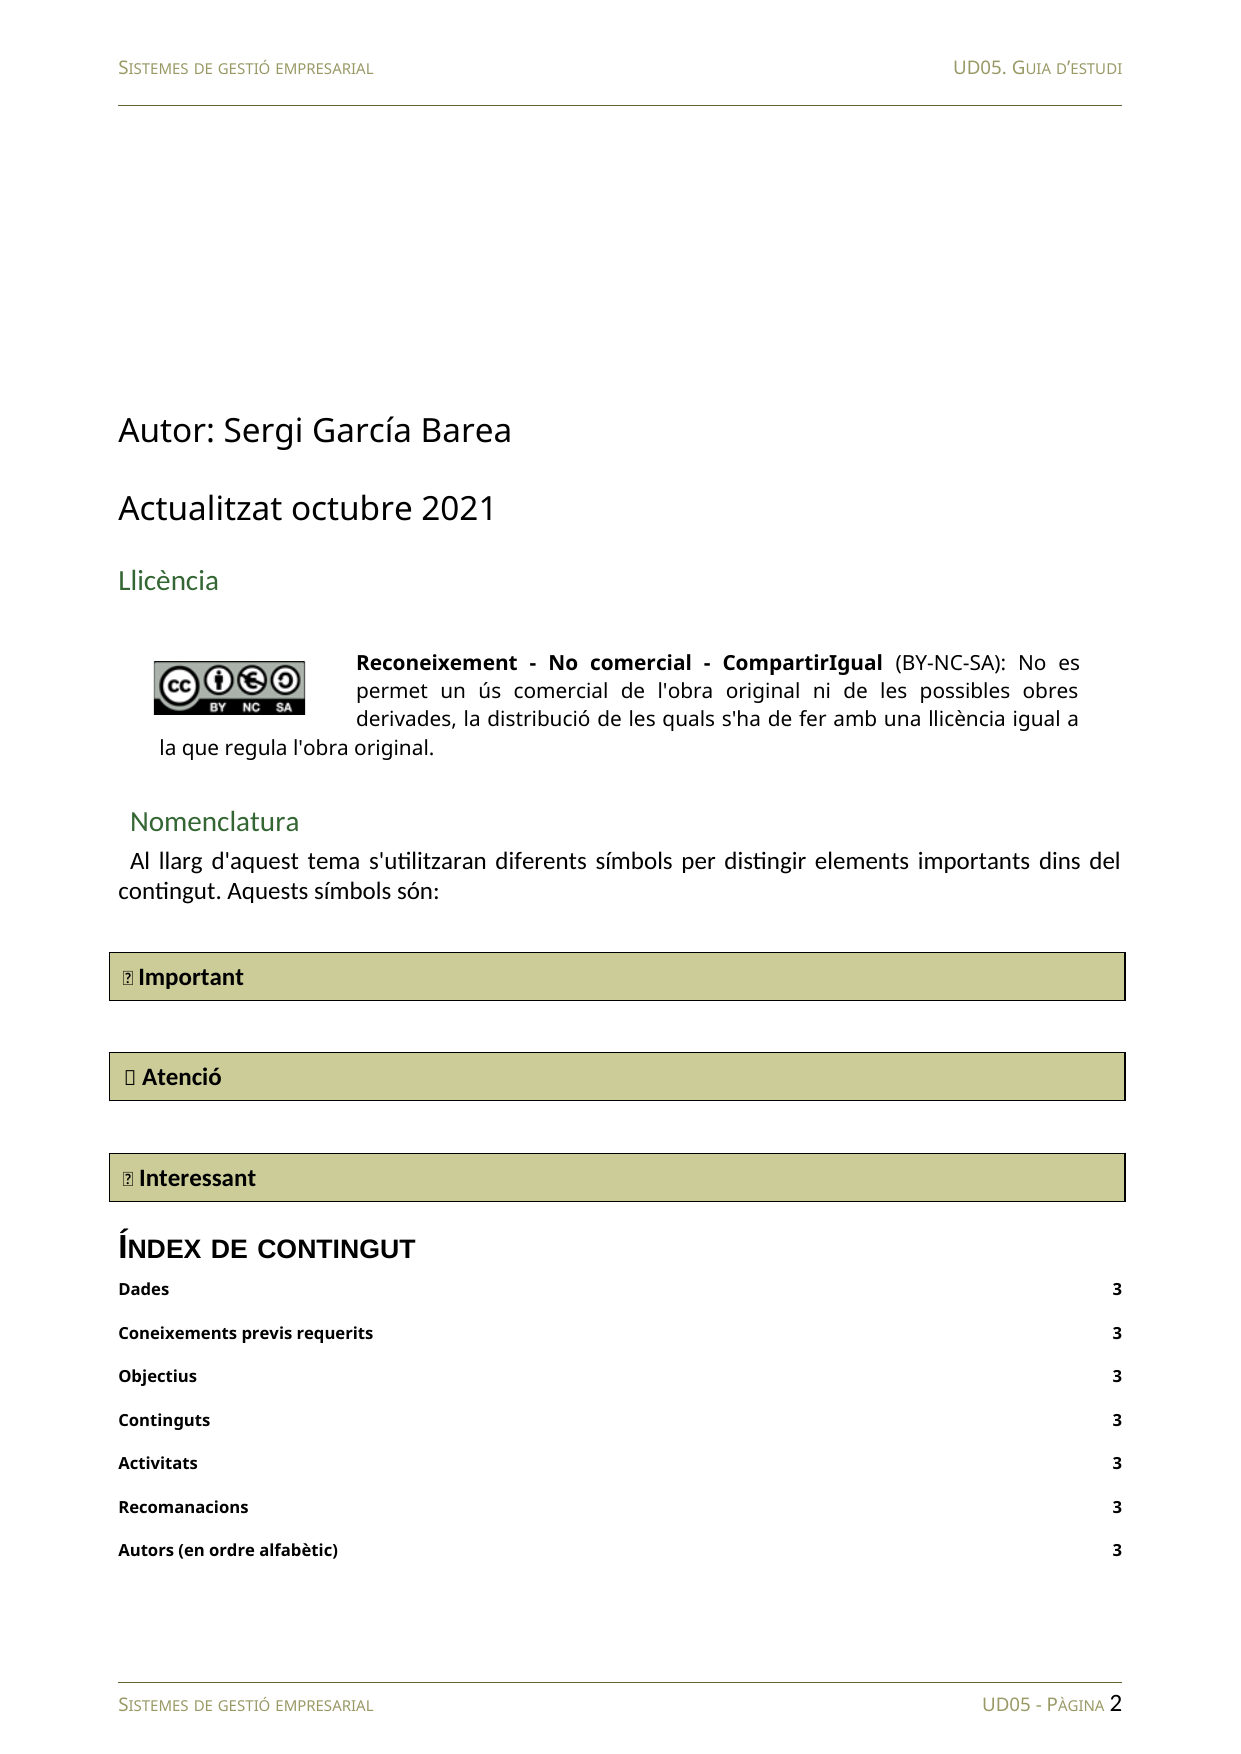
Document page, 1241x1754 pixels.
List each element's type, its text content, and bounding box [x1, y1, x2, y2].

text Llicència [118, 562, 1122, 598]
text Continguts 3 [118, 1408, 1122, 1431]
text Autor: Sergi García Barea [118, 407, 1122, 453]
text 💬 Interessant [110, 1154, 1124, 1201]
text Activitats 3 [118, 1452, 1122, 1475]
text Al llarg d'aquest tema s'utilitzaran diferents símbols per distingir elements importants dins del contingut. Aquests símbols són: [118, 845, 1122, 906]
text Coneixements previs requerits 3 [118, 1321, 1122, 1344]
text Dades 3 [118, 1278, 1122, 1301]
text ❕ Atenció [110, 1053, 1124, 1100]
text Recomanacions 3 [118, 1496, 1122, 1518]
text Nomenclatura [118, 803, 1122, 838]
text Autors (en ordre alfabètic) 3 [118, 1539, 1122, 1562]
picture [153, 661, 306, 715]
text Objectius 3 [118, 1365, 1122, 1388]
text Reconeixement - No comercial - CompartirIgual (BY-NC-SA): No es permet un ús comercial de l'obra original ni de les possibles obres derivades, la distribució de les quals s'ha de fer amb una llicència igual a la que regula l'obra original. [159, 648, 1080, 761]
text 📖 Important [110, 953, 1124, 1000]
text Índex de contingut [118, 1227, 1122, 1265]
text Actualitzat octubre 2021 [118, 485, 1122, 530]
